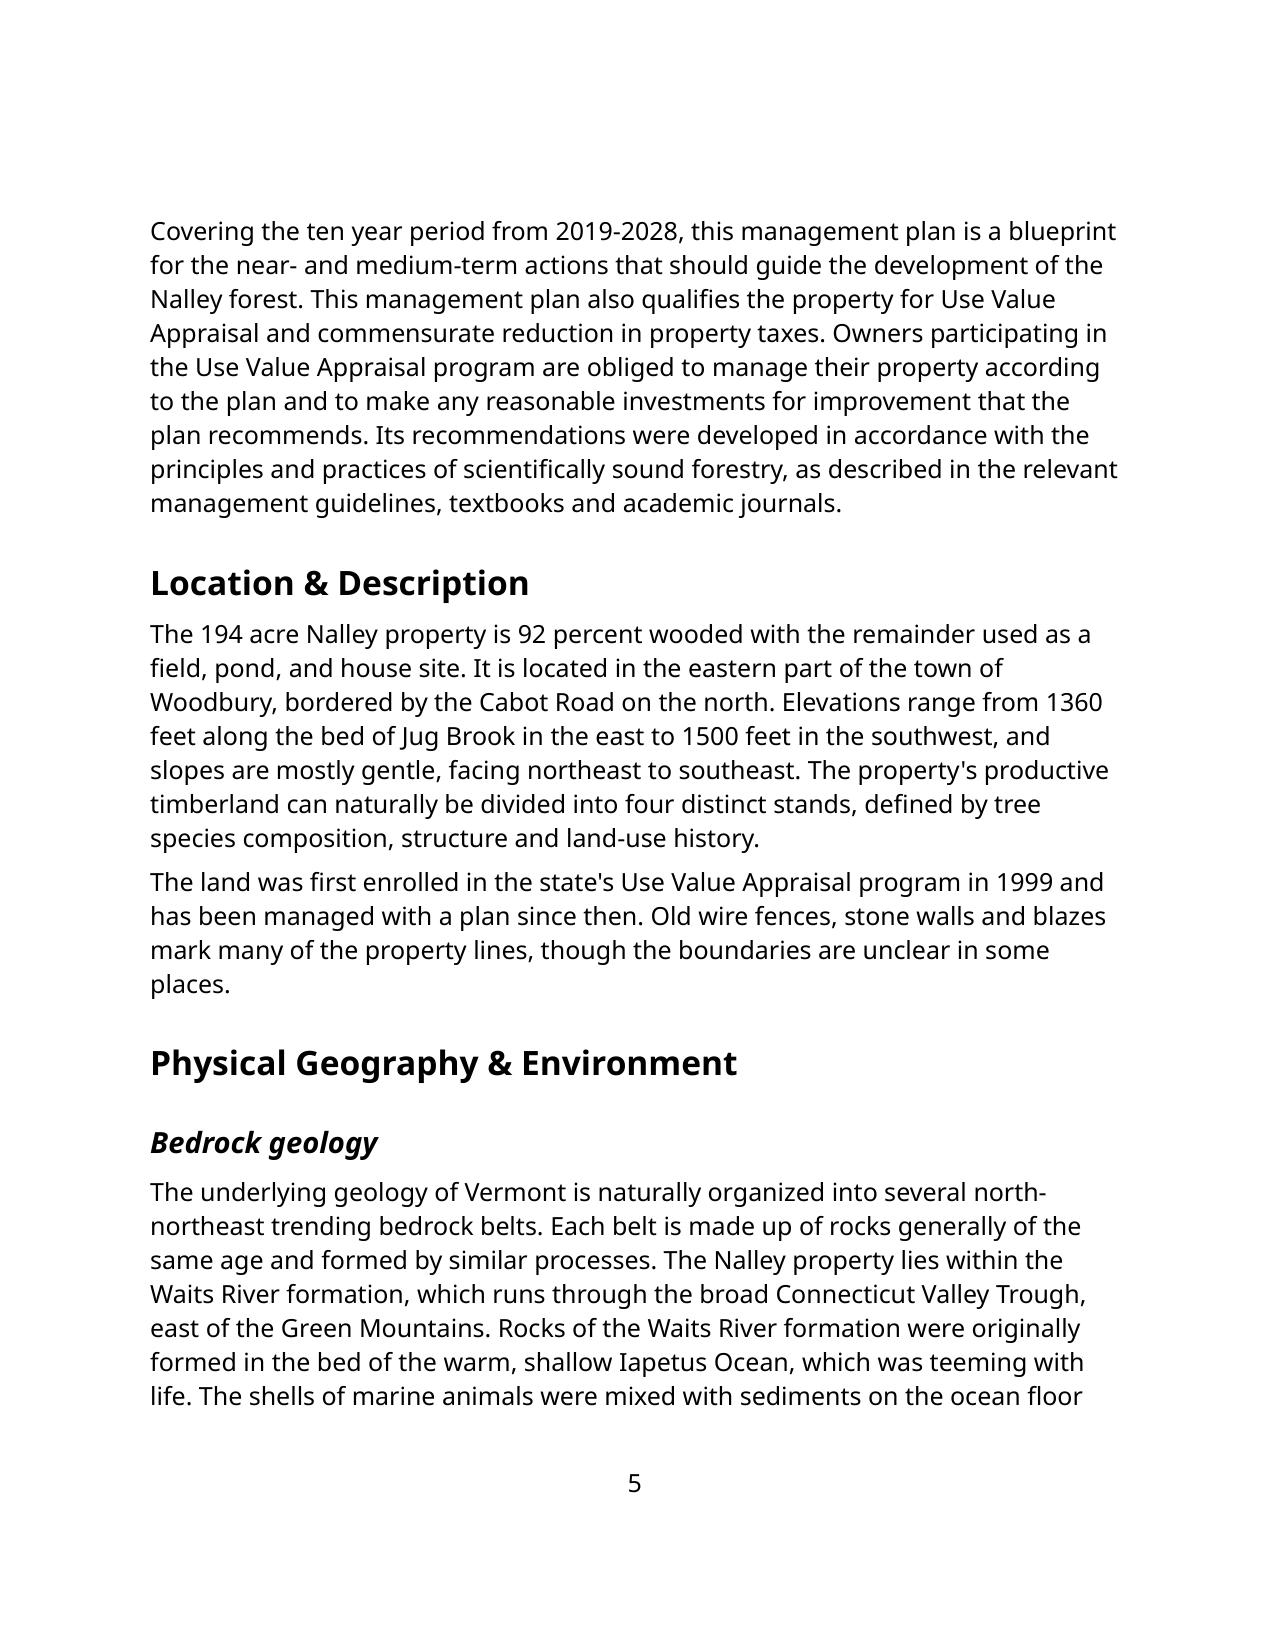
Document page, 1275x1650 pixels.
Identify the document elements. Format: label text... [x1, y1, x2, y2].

subtitle Physical Geography & Environment [150, 1039, 1125, 1085]
text The 194 acre Nalley property is 92 percent wooded with the remainder used as a field, pond, and house site. It is located in the eastern part of the town of Woodbury, bordered by the Cabot Road on the north. Elevations range from 1360 feet along the bed of Jug Brook in the east to 1500 feet in the southwest, and slopes are mostly gentle, facing northeast to southeast. The property's productive timberland can naturally be divided into four distinct stands, defined by tree species composition, structure and land-use history. [150, 617, 1125, 855]
subtitle Location & Description [150, 559, 1125, 605]
subtitle Bedrock geology [150, 1122, 1125, 1162]
text The underlying geology of Vermont is naturally organized into several north-northeast trending bedrock belts. Each belt is made up of rocks generally of the same age and formed by similar processes. The Nalley property lies within the Waits River formation, which runs through the broad Connecticut Valley Trough, east of the Green Mountains. Rocks of the Waits River formation were originally formed in the bed of the warm, shallow Iapetus Ocean, which was teeming with life. The shells of marine animals were mixed with sediments on the ocean floor [150, 1174, 1125, 1413]
text The land was first enrolled in the state's Use Value Appraisal program in 1999 and has been managed with a plan since then. Old wire fences, stone walls and blazes mark many of the property lines, though the boundaries are unclear in some places. [150, 864, 1125, 1000]
text Covering the ten year period from 2019-2028, this management plan is a blueprint for the near- and medium-term actions that should guide the development of the Nalley forest. This management plan also qualifies the property for Use Value Appraisal and commensurate reduction in property taxes. Owners participating in the Use Value Appraisal program are obliged to manage their property according to the plan and to make any reasonable investments for improvement that the plan recommends. Its recommendations were developed in accordance with the principles and practices of scientifically sound forestry, as described in the relevant management guidelines, textbooks and academic journals. [150, 213, 1125, 520]
